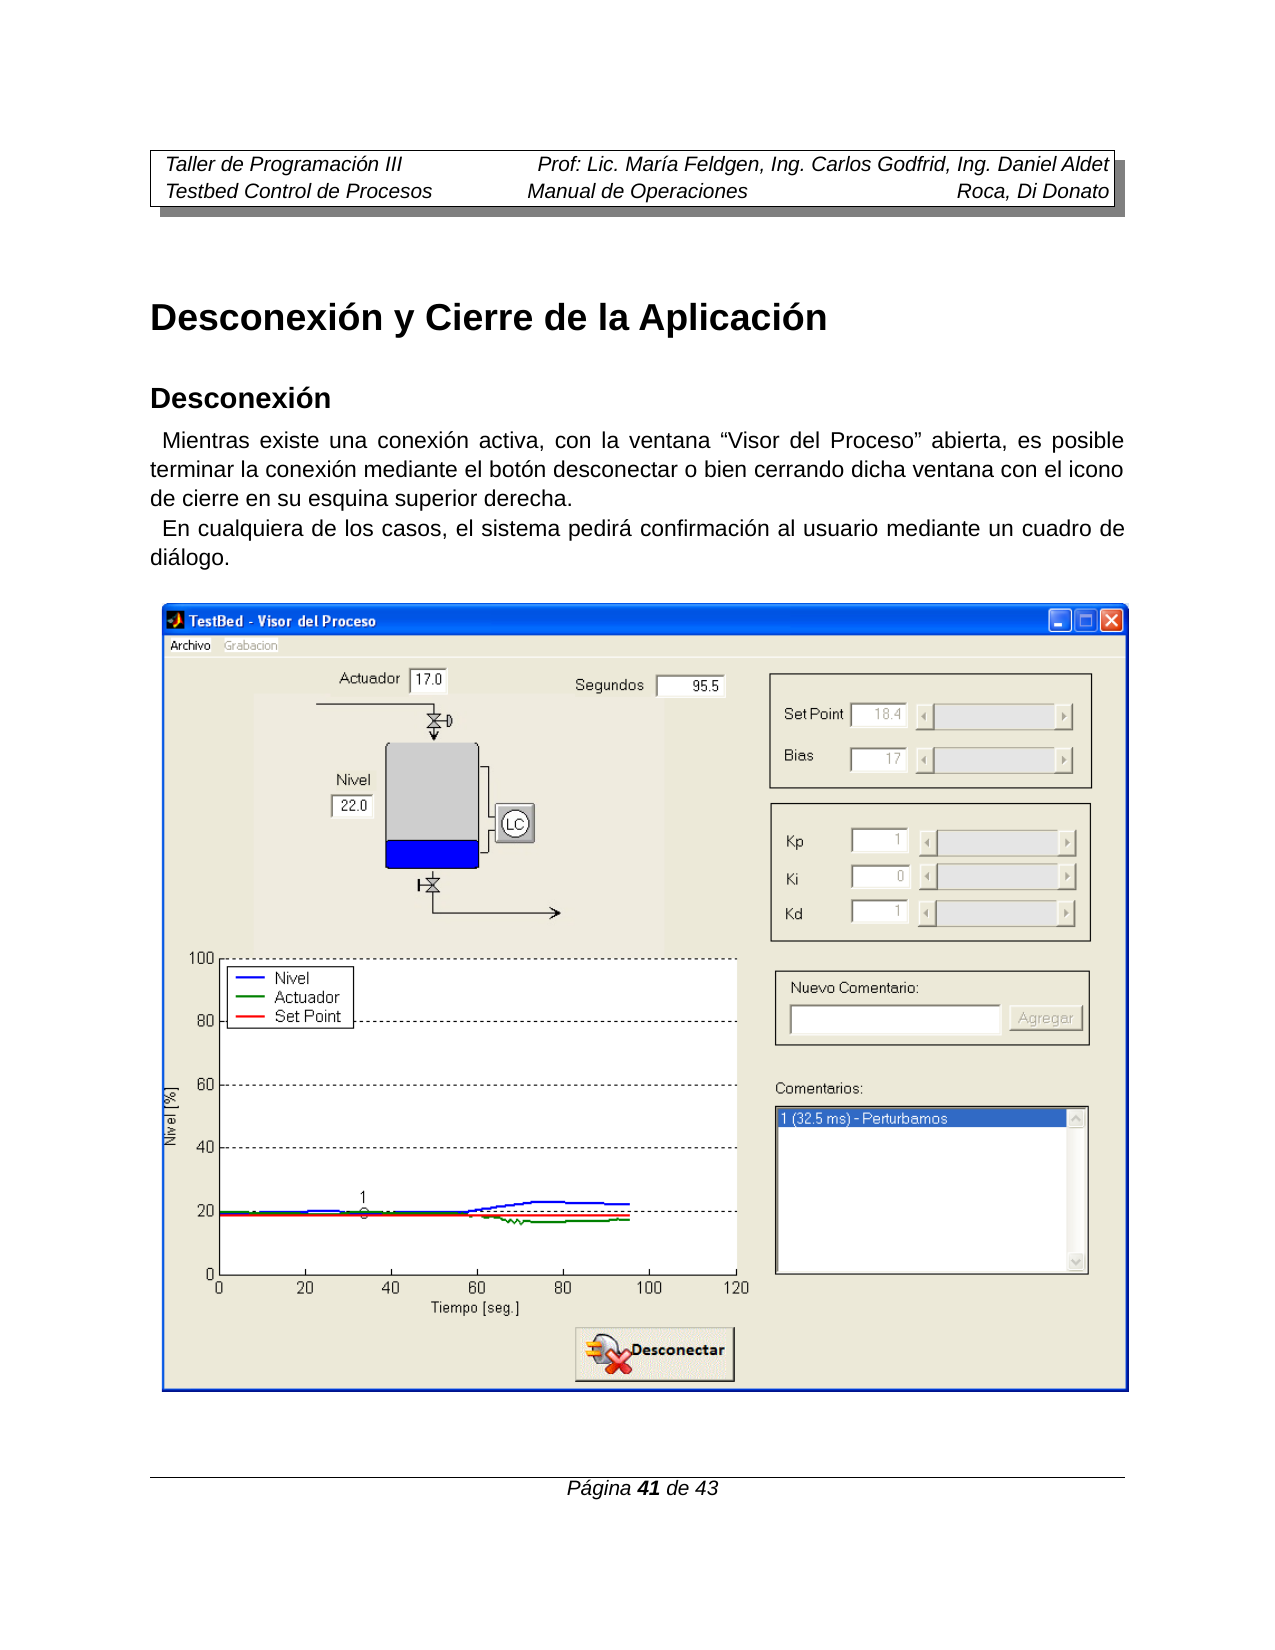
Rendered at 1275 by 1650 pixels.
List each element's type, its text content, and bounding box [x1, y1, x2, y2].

text En cualquiera de los casos, el sistema pedirá confirmación al usuario mediante un cuadro de diálogo. [150, 516, 1125, 571]
subtitle Desconexión y Cierre de la Aplicación [150, 296, 1125, 338]
picture [161, 603, 1129, 1392]
subtitle Desconexión [150, 382, 1125, 414]
text Mientras existe una conexión activa, con la ventana “Visor del Proceso” abierta, es posible terminar la conexión mediante el botón desconectar o bien cerrando dicha ventana con el icono de cierre en su esquina superior derecha. [150, 427, 1125, 512]
